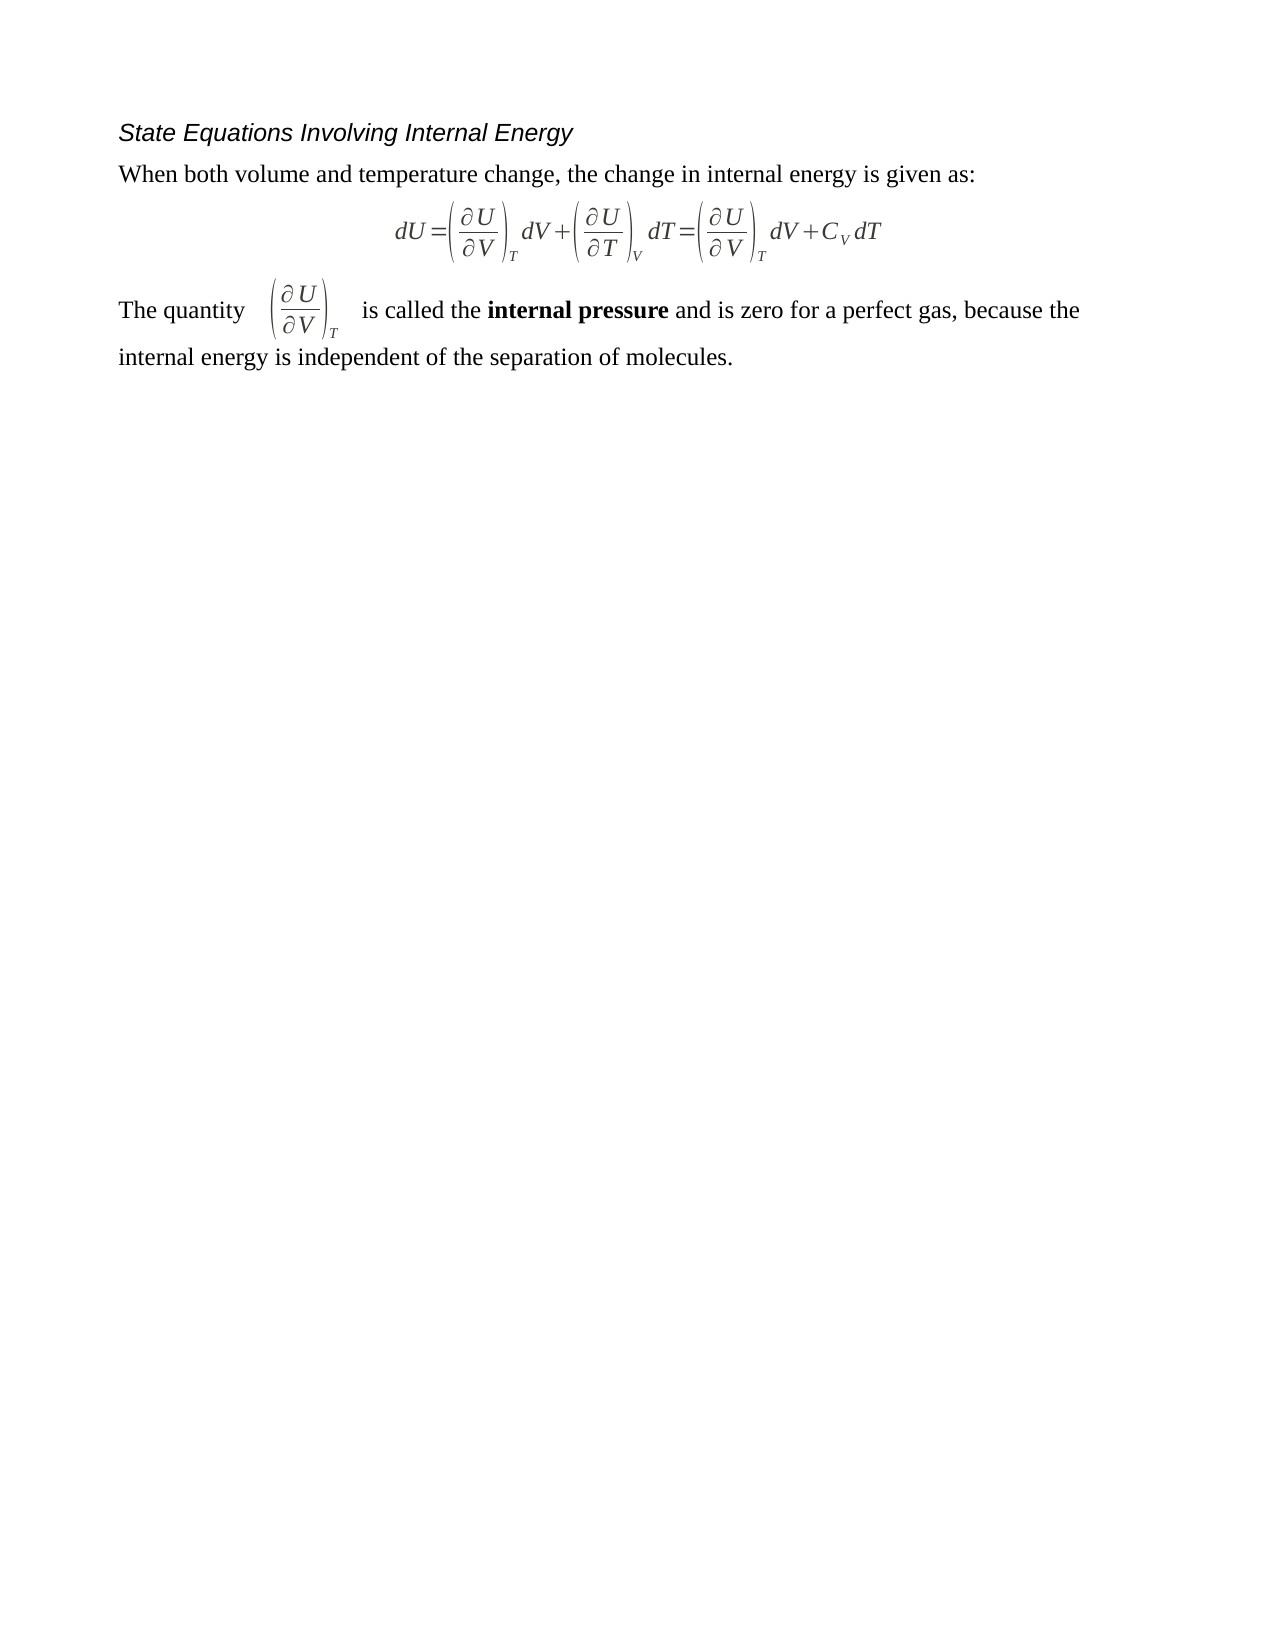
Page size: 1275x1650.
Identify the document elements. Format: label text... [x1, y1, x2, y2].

subtitle State Equations Involving Internal Energy [118, 118, 1157, 147]
text When both volume and temperature change, the change in internal energy is given as: [118, 159, 1157, 188]
text The quantity is called the internal pressure and is zero for a perfect gas, because the internal energy is independent of the separation of molecules. [118, 278, 1157, 371]
